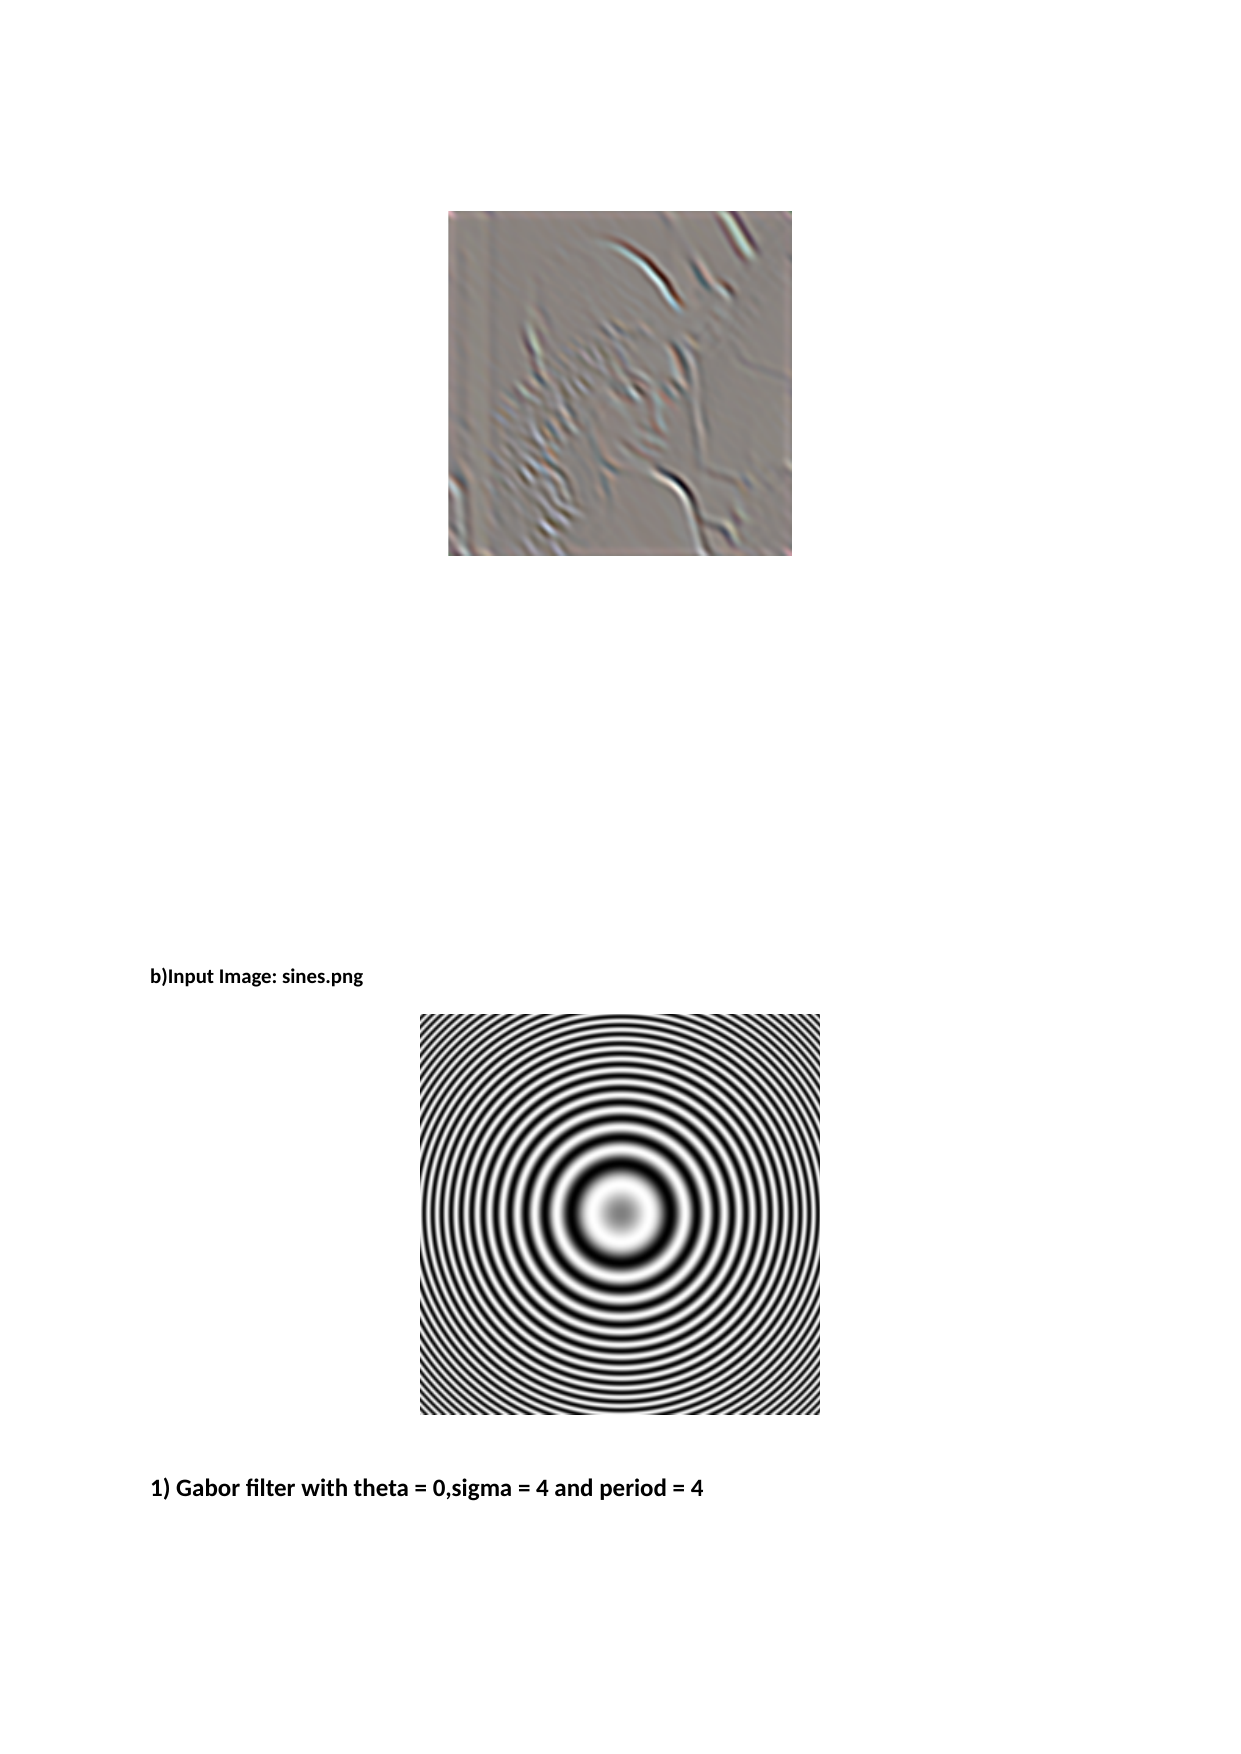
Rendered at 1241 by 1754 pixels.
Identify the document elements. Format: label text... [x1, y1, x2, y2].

text b)Input Image: sines.png [150, 963, 1090, 989]
text 1) Gabor filter with theta = 0,sigma = 4 and period = 4 [150, 1472, 1090, 1502]
picture [448, 211, 792, 556]
picture [420, 1014, 820, 1415]
